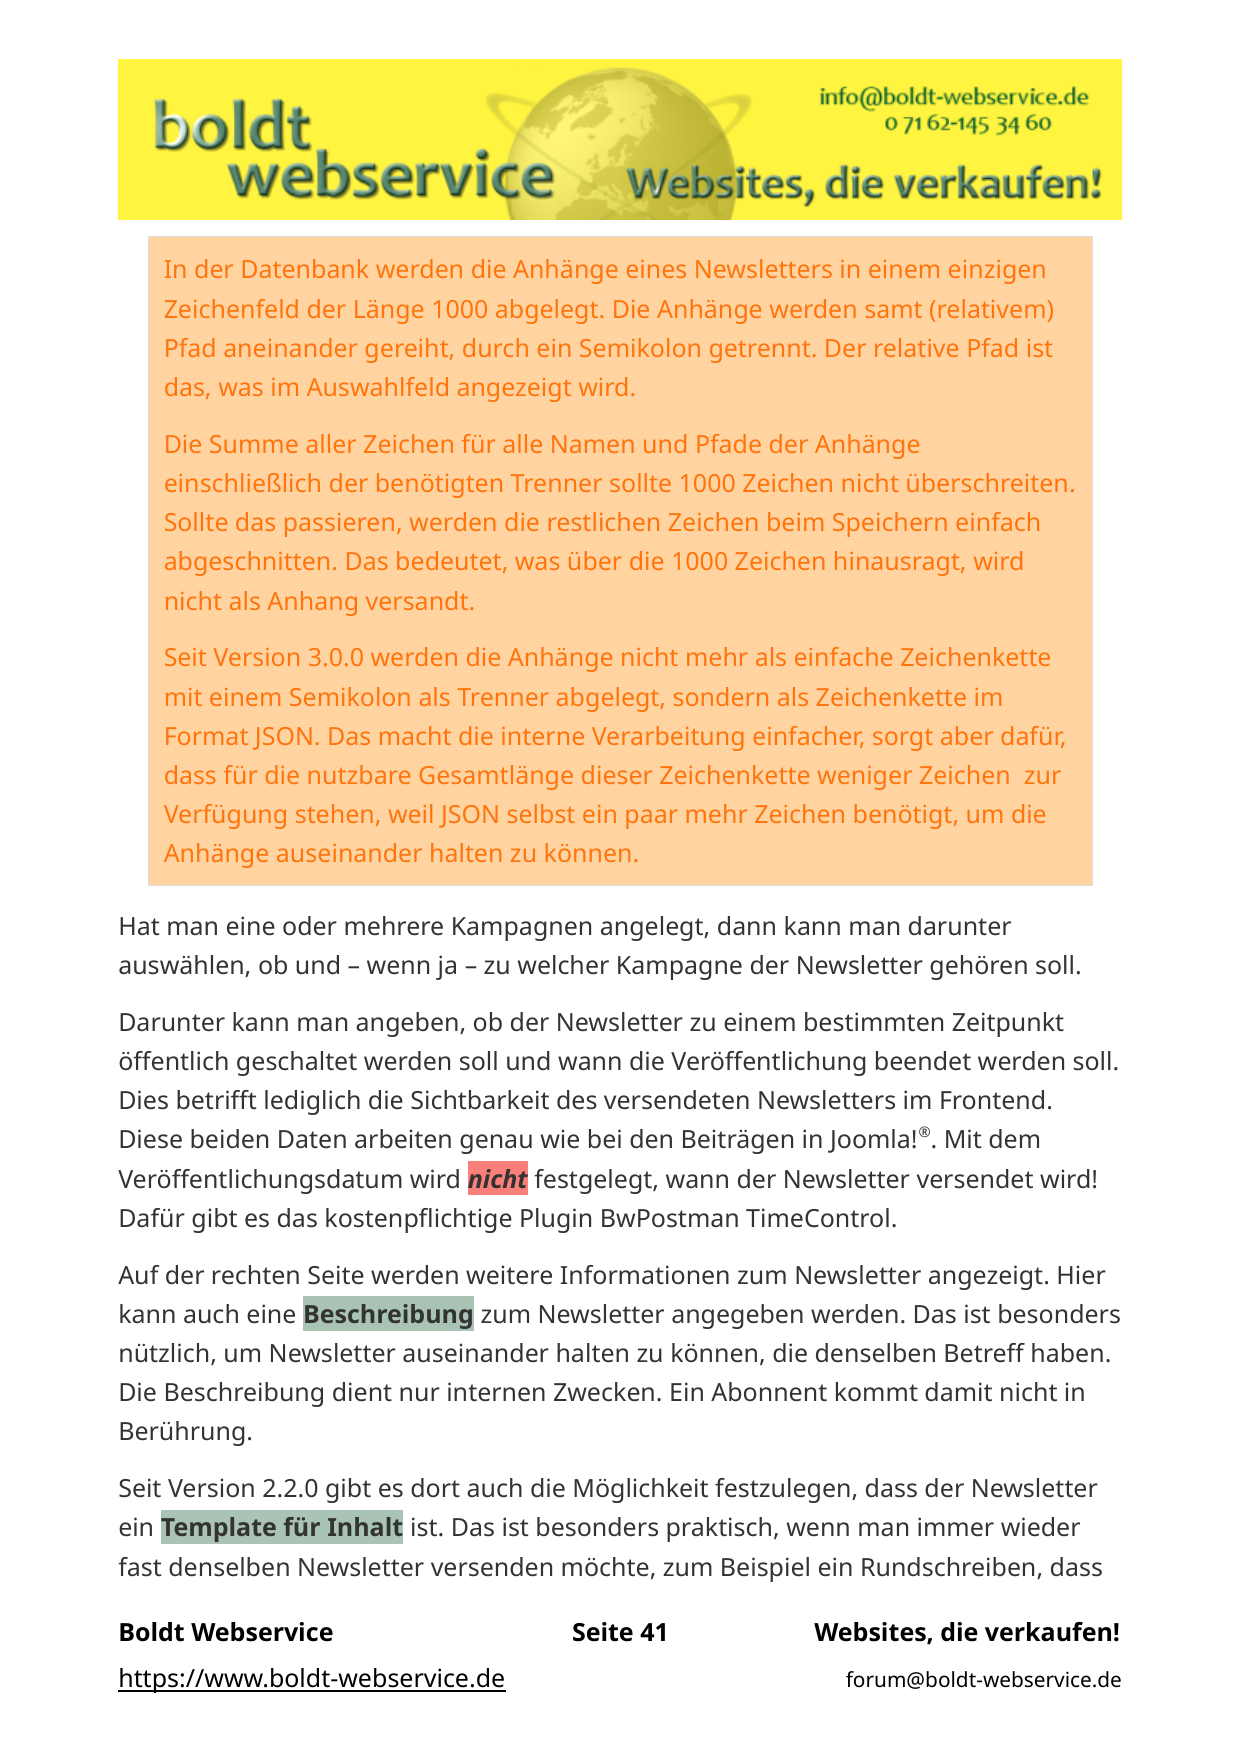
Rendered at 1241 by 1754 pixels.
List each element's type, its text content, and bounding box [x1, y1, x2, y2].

text Seit Version 3.0.0 werden die Anhänge nicht mehr als einfache Zeichenkette mit einem Semikolon als Trenner abgelegt, sondern als Zeichenkette im Format JSON. Das macht die interne Verarbeitung einfacher, sorgt aber dafür, dass für die nutzbare Gesamtlänge dieser Zeichenkette weniger Zeichen zur Verfügung stehen, weil JSON selbst ein paar mehr Zeichen benötigt, um die Anhänge auseinander halten zu können. [149, 624, 1092, 885]
text Hat man eine oder mehrere Kampagnen angelegt, dann kann man darunter auswählen, ob und – wenn ja – zu welcher Kampagne der Newsletter gehören soll. [118, 908, 1122, 982]
text Seit Version 2.2.0 gibt es dort auch die Möglichkeit festzulegen, dass der Newsletter ein Template für Inhalt ist. Das ist besonders praktisch, wenn man immer wieder fast denselben Newsletter versenden möchte, zum Beispiel ein Rundschreiben, dass [118, 1471, 1122, 1583]
text Die Summe aller Zeichen für alle Namen und Pfade der Anhänge einschließlich der benötigten Trenner sollte 1000 Zeichen nicht überschreiten. Sollte das passieren, werden die restlichen Zeichen beim Speichern einfach abgeschnitten. Das bedeutet, was über die 1000 Zeichen hinausragt, wird nicht als Anhang versandt. [149, 411, 1092, 617]
text Darunter kann man angeben, ob der Newsletter zu einem bestimmten Zeitpunkt öffentlich geschaltet werden soll und wann die Veröffentlichung beendet werden soll. Dies betrifft lediglich die Sichtbarkeit des versendeten Newsletters im Frontend. Diese beiden Daten arbeiten genau wie bei den Beiträgen in Joomla!®. Mit dem Veröffentlichungsdatum wird nicht festgelegt, wann der Newsletter versendet wird! Dafür gibt es das kostenpflichtige Plugin BwPostman TimeControl. [118, 1004, 1122, 1234]
picture [118, 59, 1123, 220]
text Auf der rechten Seite werden weitere Informationen zum Newsletter angezeigt. Hier kann auch eine Beschreibung zum Newsletter angegeben werden. Das ist besonders nützlich, um Newsletter auseinander halten zu können, die denselben Betreff haben. Die Beschreibung dient nur internen Zwecken. Ein Abonnent kommt damit nicht in Berührung. [118, 1257, 1122, 1448]
text In der Datenbank werden die Anhänge eines Newsletters in einem einzigen Zeichenfeld der Länge 1000 abgelegt. Die Anhänge werden samt (relativem) Pfad aneinander gereiht, durch ein Semikolon getrennt. Der relative Pfad ist das, was im Auswahlfeld angezeigt wird. [149, 237, 1092, 404]
